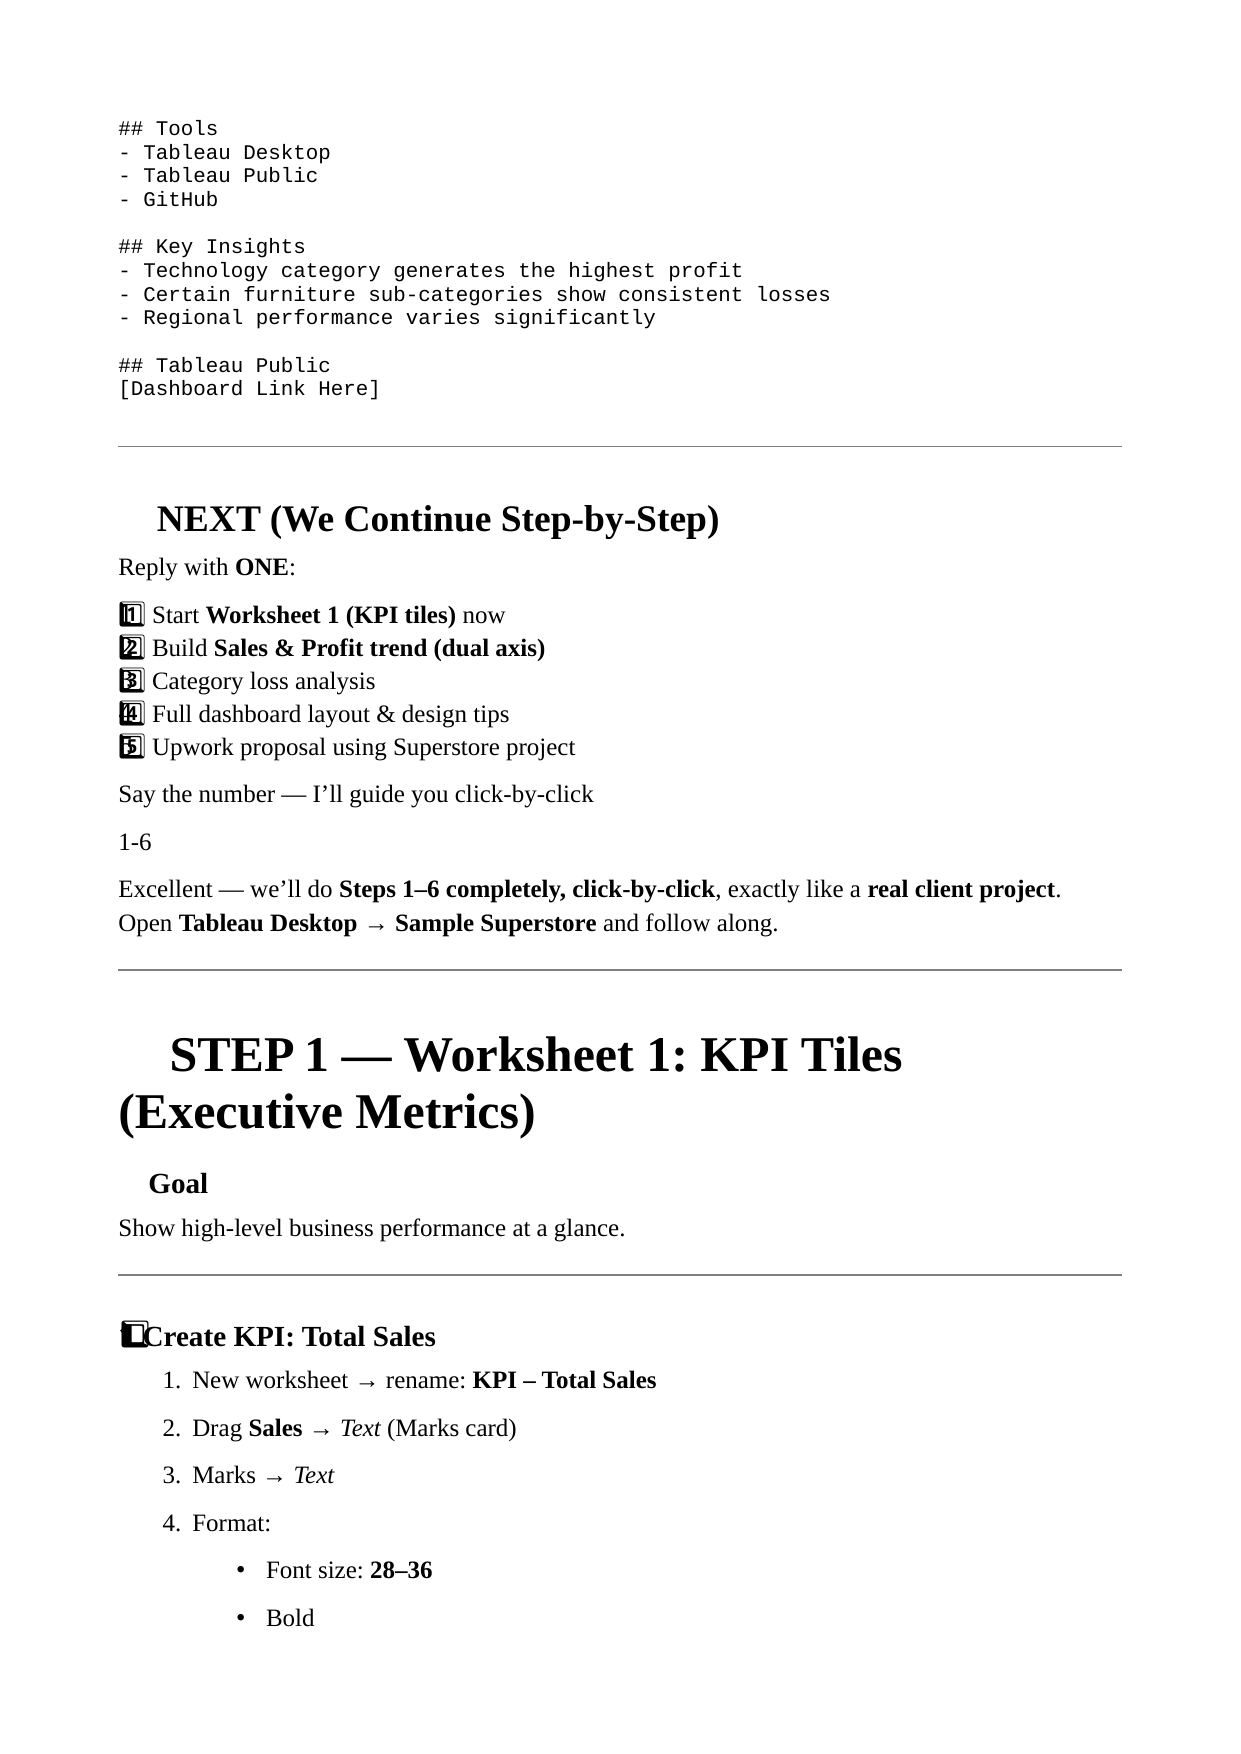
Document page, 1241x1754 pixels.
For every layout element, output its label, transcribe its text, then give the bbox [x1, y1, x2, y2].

text - Technology category generates the highest profit [118, 260, 1122, 284]
list Font size: 28–36 [236, 1556, 1122, 1584]
text - Tableau Desktop [118, 142, 1122, 165]
text ## Tableau Public [118, 354, 1122, 378]
subtitle 🎯 Goal [118, 1167, 1122, 1200]
text - Certain furniture sub-categories show consistent losses [118, 284, 1122, 307]
list Format: [162, 1508, 1122, 1537]
text ## Tools [118, 118, 1122, 142]
subtitle 1️⃣ Create KPI: Total Sales [118, 1319, 1122, 1353]
list New worksheet → rename: KPI – Total Sales [162, 1365, 1122, 1394]
text Show high-level business performance at a glance. [118, 1213, 1122, 1241]
text - GitHub [118, 189, 1122, 213]
text 1️⃣ Start Worksheet 1 (KPI tiles) now 2️⃣ Build Sales & Profit trend (dual axis) 3️⃣ Category loss analysis 4️⃣ Full dashboard layout & design tips 5️⃣ Upwork proposal using Superstore project [118, 600, 1122, 761]
text [Dashboard Link Here] [118, 378, 1122, 402]
list Marks → Text [162, 1460, 1122, 1489]
text Reply with ONE: [118, 552, 1122, 581]
text ## Key Insights [118, 236, 1122, 260]
subtitle 🔥 NEXT (We Continue Step-by-Step) [118, 496, 1122, 539]
text 1-6 [118, 827, 1122, 856]
text Say the number — I’ll guide you click-by-click 💪 [118, 779, 1122, 808]
subtitle ✅ STEP 1 — Worksheet 1: KPI Tiles (Executive Metrics) [118, 1024, 1122, 1139]
text - Tableau Public [118, 165, 1122, 189]
list Drag Sales → Text (Marks card) [162, 1413, 1122, 1441]
text - Regional performance varies significantly [118, 307, 1122, 331]
list Bold [236, 1603, 1122, 1632]
text Excellent — we’ll do Steps 1–6 completely, click-by-click, exactly like a real client project. Open Tableau Desktop → Sample Superstore and follow along. [118, 874, 1122, 936]
